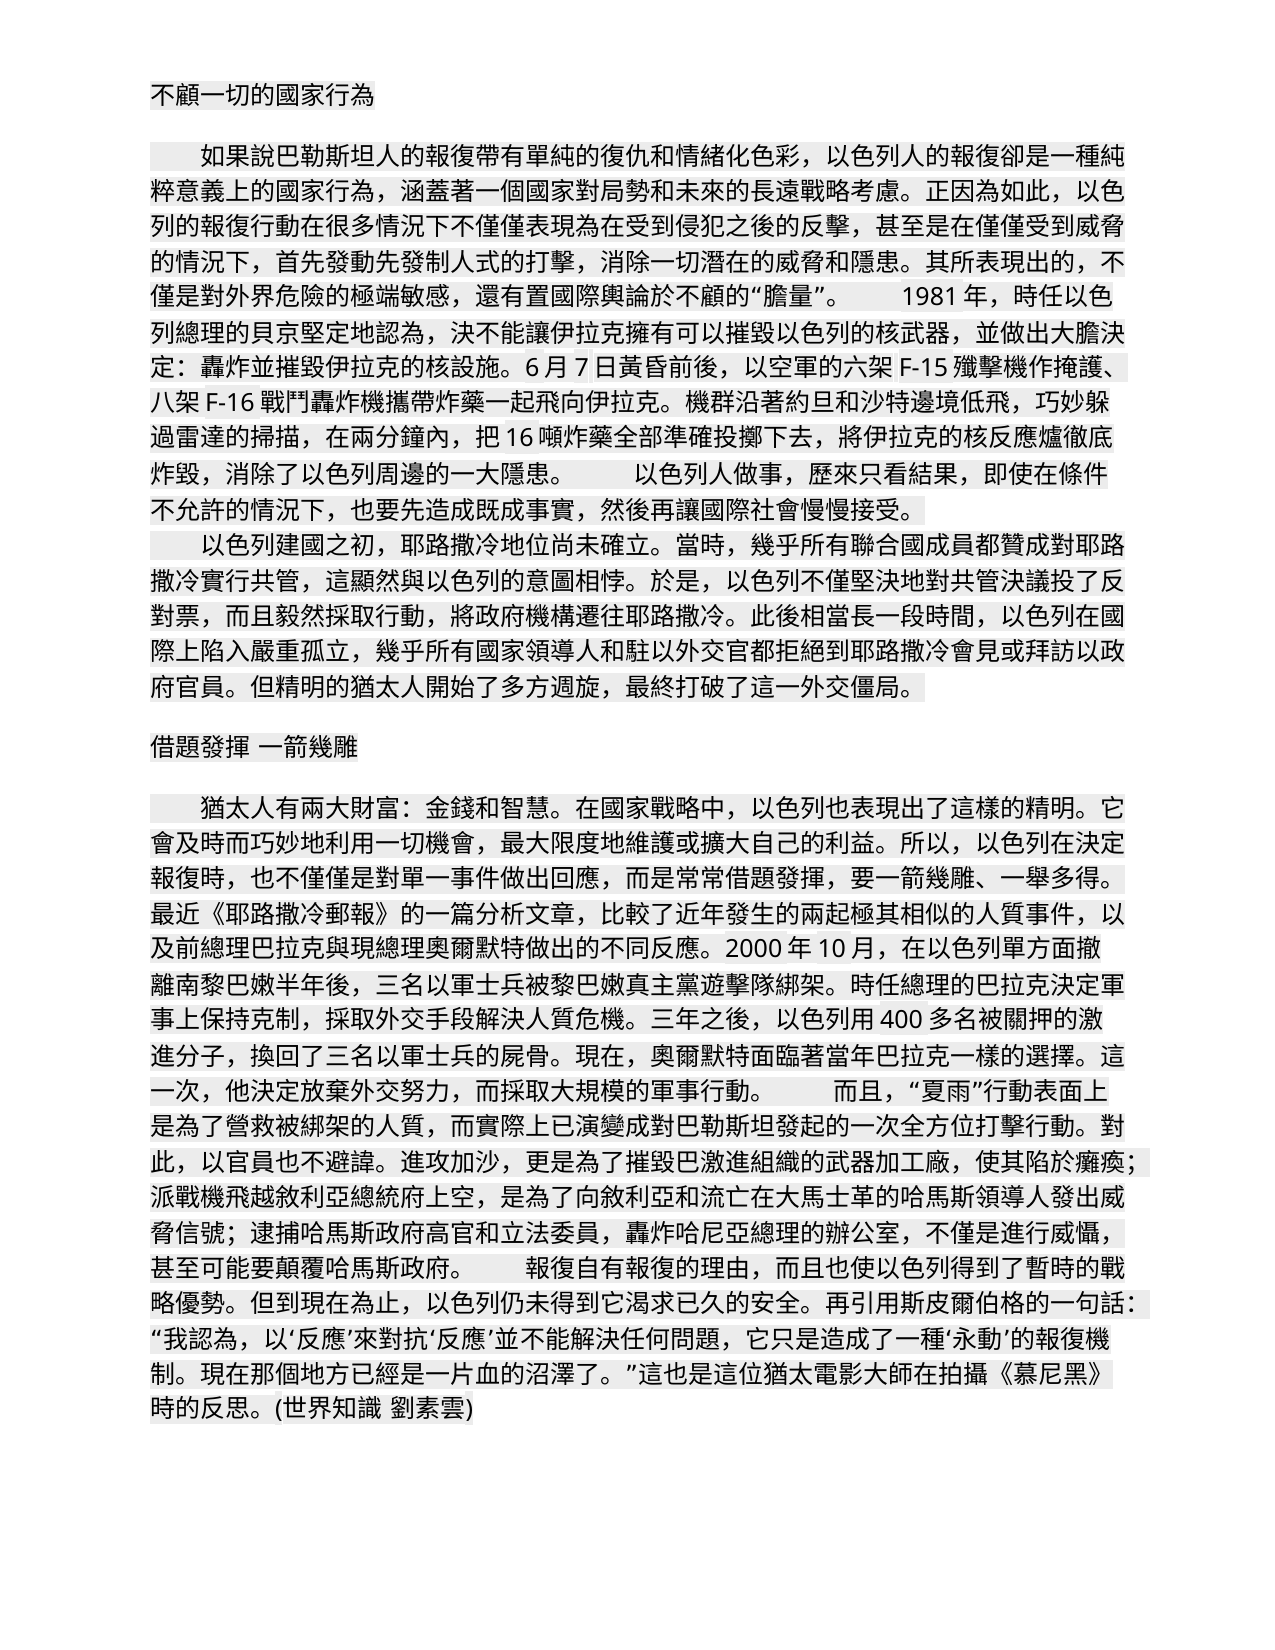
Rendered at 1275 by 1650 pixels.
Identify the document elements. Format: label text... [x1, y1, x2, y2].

text 借題發揮 一箭幾雕 [150, 727, 1125, 762]
text 如果說巴勒斯坦人的報復帶有單純的復仇和情緒化色彩，以色列人的報復卻是一種純粹意義上的國家行為，涵蓋著一個國家對局勢和未來的長遠戰略考慮。正因為如此，以色列的報復行動在很多情況下不僅僅表現為在受到侵犯之後的反擊，甚至是在僅僅受到威脅的情況下，首先發動先發制人式的打擊，消除一切潛在的威脅和隱患。其所表現出的，不僅是對外界危險的極端敏感，還有置國際輿論於不顧的“膽量”。 1981年，時任以色列總理的貝京堅定地認為，決不能讓伊拉克擁有可以摧毀以色列的核武器，並做出大膽決定：轟炸並摧毀伊拉克的核設施。6月7日黃昏前後，以空軍的六架F-15殲擊機作掩護、八架F-16戰鬥轟炸機攜帶炸藥一起飛向伊拉克。機群沿著約旦和沙特邊境低飛，巧妙躲過雷達的掃描，在兩分鐘內，把16噸炸藥全部準確投擲下去，將伊拉克的核反應爐徹底炸毀，消除了以色列周邊的一大隱患。 以色列人做事，歷來只看結果，即使在條件不允許的情況下，也要先造成既成事實，然後再讓國際社會慢慢接受。 以色列建國之初，耶路撒冷地位尚未確立。當時，幾乎所有聯合國成員都贊成對耶路撒冷實行共管，這顯然與以色列的意圖相悖。於是，以色列不僅堅決地對共管決議投了反對票，而且毅然採取行動，將政府機構遷往耶路撒冷。此後相當長一段時間，以色列在國際上陷入嚴重孤立，幾乎所有國家領導人和駐以外交官都拒絕到耶路撒冷會見或拜訪以政府官員。但精明的猶太人開始了多方週旋，最終打破了這一外交僵局。 [150, 135, 1125, 702]
text 猶太人有兩大財富：金錢和智慧。在國家戰略中，以色列也表現出了這樣的精明。它會及時而巧妙地利用一切機會，最大限度地維護或擴大自己的利益。所以，以色列在決定報復時，也不僅僅是對單一事件做出回應，而是常常借題發揮，要一箭幾雕、一舉多得。 最近《耶路撒冷郵報》的一篇分析文章，比較了近年發生的兩起極其相似的人質事件，以及前總理巴拉克與現總理奧爾默特做出的不同反應。2000年10月，在以色列單方面撤離南黎巴嫩半年後，三名以軍士兵被黎巴嫩真主黨遊擊隊綁架。時任總理的巴拉克決定軍事上保持克制，採取外交手段解決人質危機。三年之後，以色列用400多名被關押的激進分子，換回了三名以軍士兵的屍骨。現在，奧爾默特面臨著當年巴拉克一樣的選擇。這一次，他決定放棄外交努力，而採取大規模的軍事行動。 而且，“夏雨”行動表面上是為了營救被綁架的人質，而實際上已演變成對巴勒斯坦發起的一次全方位打擊行動。對此，以官員也不避諱。進攻加沙，更是為了摧毀巴激進組織的武器加工廠，使其陷於癱瘓；派戰機飛越敘利亞總統府上空，是為了向敘利亞和流亡在大馬士革的哈馬斯領導人發出威脅信號；逮捕哈馬斯政府高官和立法委員，轟炸哈尼亞總理的辦公室，不僅是進行威懾，甚至可能要顛覆哈馬斯政府。 報復自有報復的理由，而且也使以色列得到了暫時的戰略優勢。但到現在為止，以色列仍未得到它渴求已久的安全。再引用斯皮爾伯格的一句話：“我認為，以‘反應’來對抗‘反應’並不能解決任何問題，它只是造成了一種‘永動’的報復機制。現在那個地方已經是一片血的沼澤了。”這也是這位猶太電影大師在拍攝《慕尼黑》時的反思。(世界知識 劉素雲) [150, 787, 1125, 1425]
text 不顧一切的國家行為 [150, 75, 1125, 110]
